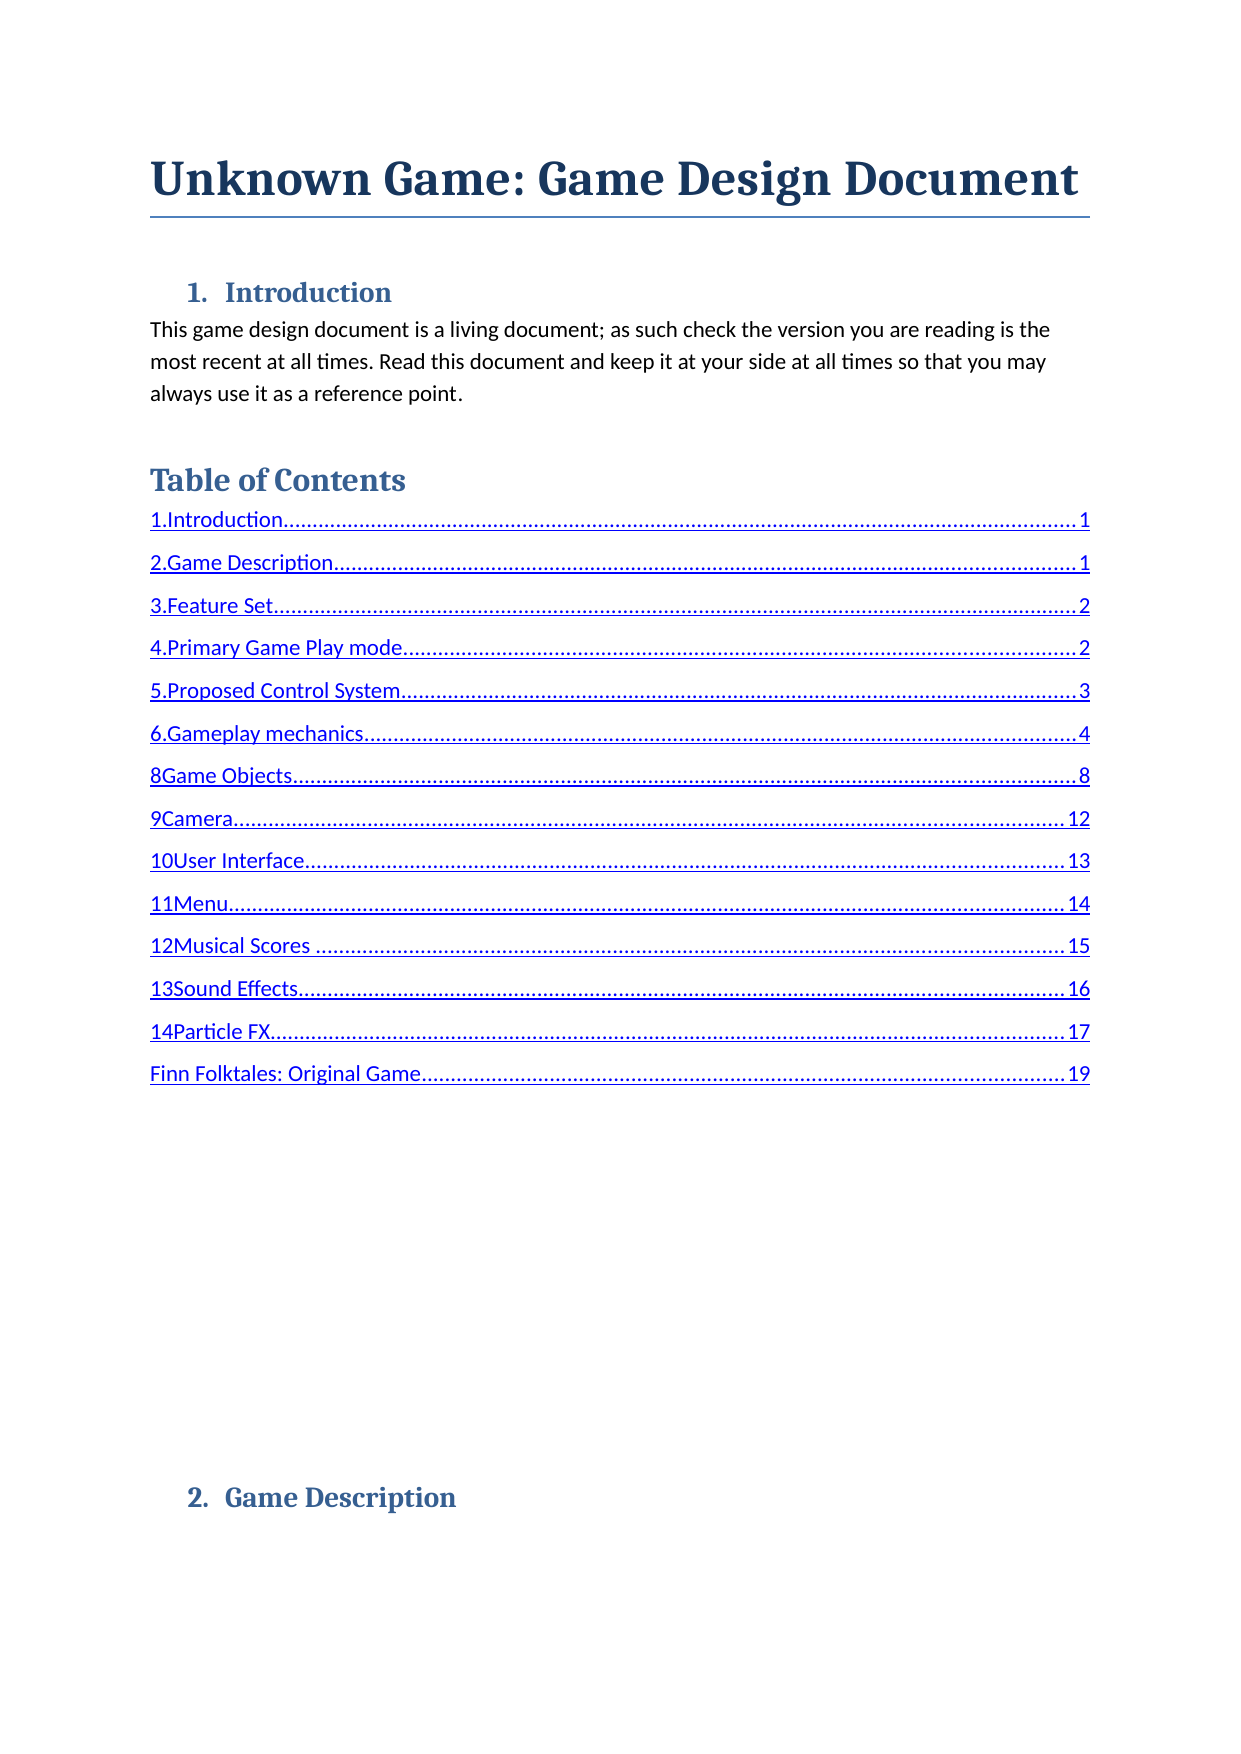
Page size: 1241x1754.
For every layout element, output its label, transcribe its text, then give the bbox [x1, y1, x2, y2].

text 13Sound Effects 16 [150, 974, 1090, 998]
text 2.Game Description 1 [150, 548, 1090, 572]
text 12Musical Scores 15 [150, 932, 1090, 956]
title Unknown Game: Game Design Document [150, 150, 1090, 216]
subtitle Game Description [187, 1481, 1090, 1515]
text 1.Introduction 1 [150, 506, 1090, 530]
text 8Game Objects 8 [150, 761, 1090, 785]
text 9Camera 12 [150, 804, 1090, 828]
text 6.Gameplay mechanics 4 [150, 719, 1090, 743]
subtitle Introduction [187, 276, 1090, 310]
text 5.Proposed Control System 3 [150, 676, 1090, 700]
text This game design document is a living document; as such check the version you are reading is the most recent at all times. Read this document and keep it at your side at all times so that you may always use it as a reference point. [150, 315, 1090, 407]
text 10User Interface 13 [150, 846, 1090, 871]
text Finn Folktales: Original Game 19 [150, 1059, 1090, 1084]
text 14Particle FX 17 [150, 1017, 1090, 1041]
text 3.Feature Set 2 [150, 591, 1090, 615]
text 11Menu 14 [150, 889, 1090, 913]
subtitle Table of Contents [150, 462, 1090, 500]
text 4.Primary Game Play mode 2 [150, 633, 1090, 658]
